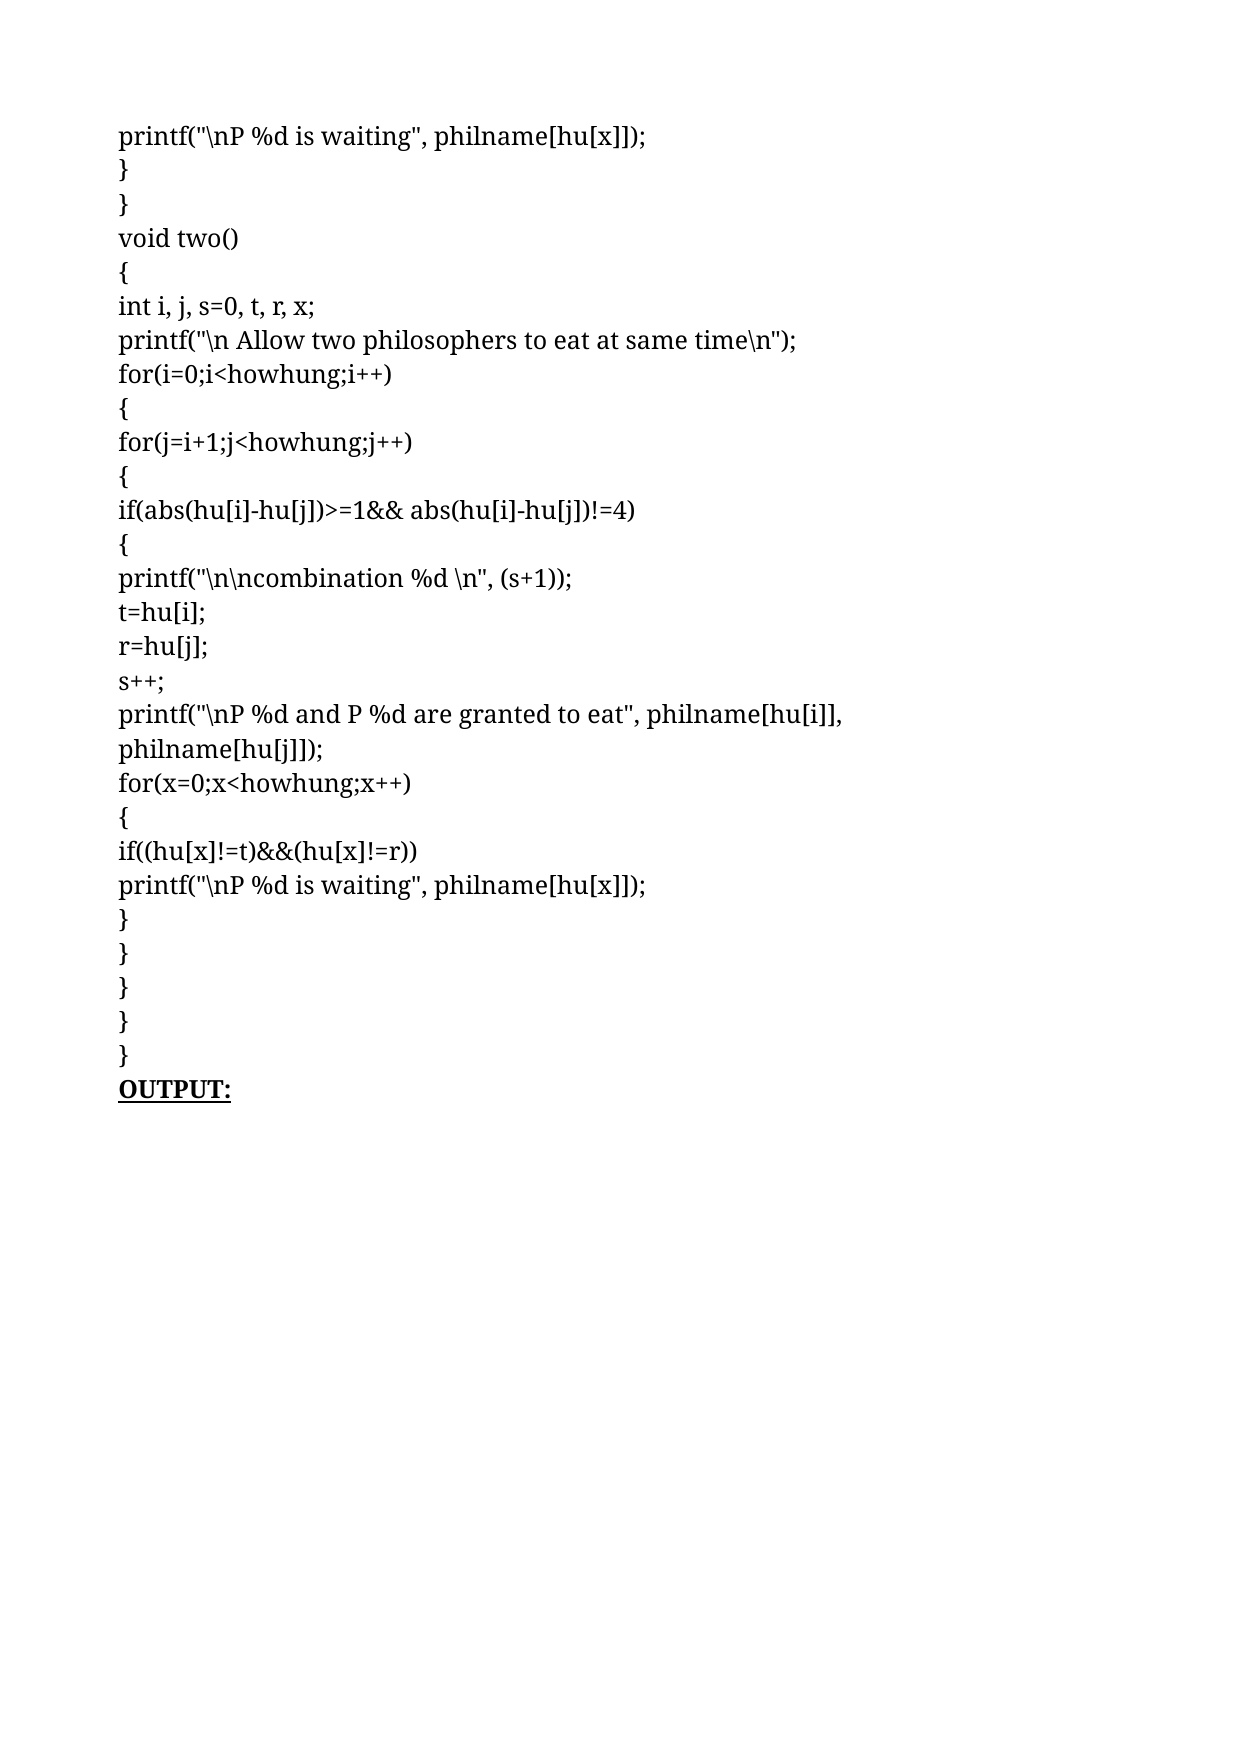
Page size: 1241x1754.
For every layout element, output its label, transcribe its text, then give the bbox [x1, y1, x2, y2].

text } [118, 186, 1122, 220]
text printf("\nP %d is waiting", philname[hu[x]]); [118, 118, 1122, 152]
text if(abs(hu[i]-hu[j])>=1&& abs(hu[i]-hu[j])!=4) [118, 493, 1122, 527]
text for(j=i+1;j<howhung;j++) [118, 425, 1122, 459]
text OUTPUT: [118, 1072, 1122, 1106]
text } [118, 152, 1122, 186]
text } [118, 1004, 1122, 1038]
text for(i=0;i<howhung;i++) [118, 357, 1122, 391]
text philname[hu[j]]); [118, 731, 1122, 765]
text { [118, 254, 1122, 288]
text { [118, 799, 1122, 833]
text printf("\nP %d is waiting", philname[hu[x]]); [118, 867, 1122, 902]
text void two() [118, 220, 1122, 254]
text s++; [118, 663, 1122, 697]
text { [118, 527, 1122, 561]
text { [118, 391, 1122, 425]
text } [118, 970, 1122, 1004]
text int i, j, s=0, t, r, x; [118, 288, 1122, 322]
text printf("\n Allow two philosophers to eat at same time\n"); [118, 322, 1122, 357]
text r=hu[j]; [118, 629, 1122, 663]
text } [118, 902, 1122, 936]
text printf("\nP %d and P %d are granted to eat", philname[hu[i]], [118, 697, 1122, 731]
text } [118, 936, 1122, 970]
text if((hu[x]!=t)&&(hu[x]!=r)) [118, 833, 1122, 867]
text for(x=0;x<howhung;x++) [118, 765, 1122, 799]
text } [118, 1038, 1122, 1072]
text t=hu[i]; [118, 595, 1122, 629]
text { [118, 459, 1122, 493]
text printf("\n\ncombination %d \n", (s+1)); [118, 561, 1122, 595]
